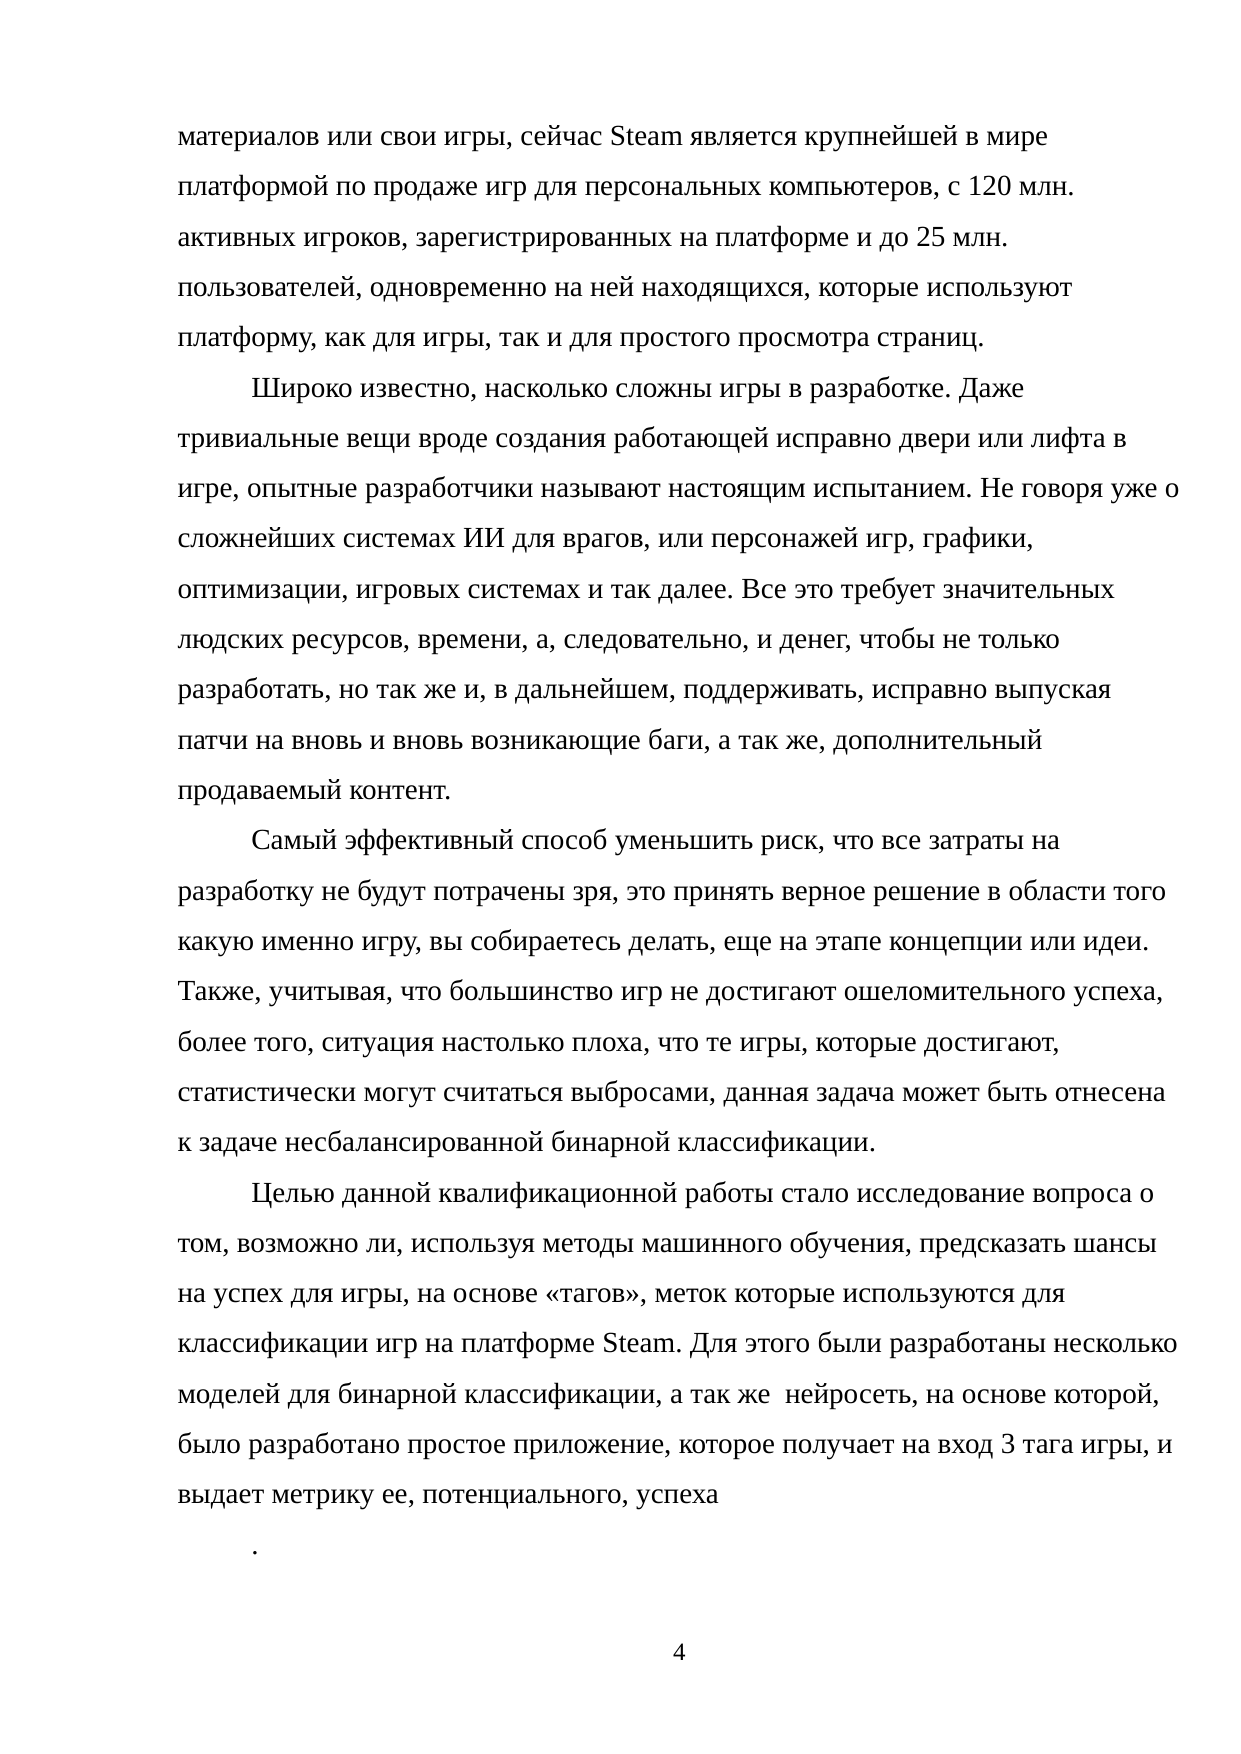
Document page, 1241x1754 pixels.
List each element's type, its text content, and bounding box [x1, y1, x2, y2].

text Широко известно, насколько сложны игры в разработке. Даже тривиальные вещи вроде создания работающей исправно двери или лифта в игре, опытные разработчики называют настоящим испытанием. Не говоря уже о сложнейших системах ИИ для врагов, или персонажей игр, графики, оптимизации, игровых системах и так далее. Все это требует значительных людских ресурсов, времени, а, следовательно, и денег, чтобы не только разработать, но так же и, в дальнейшем, поддерживать, исправно выпуская патчи на вновь и вновь возникающие баги, а так же, дополнительный продаваемый контент. [177, 370, 1181, 806]
text Самый эффективный способ уменьшить риск, что все затраты на разработку не будут потрачены зря, это принять верное решение в области того какую именно игру, вы собираетесь делать, еще на этапе концепции или идеи. Также, учитывая, что большинство игр не достигают ошеломительного успеха, более того, ситуация настолько плоха, что те игры, которые достигают, статистически могут считаться выбросами, данная задача может быть отнесена к задаче несбалансированной бинарной классификации. [177, 822, 1181, 1158]
text материалов или свои игры, сейчас Steam является крупнейшей в мире платформой по продаже игр для персональных компьютеров, с 120 млн. активных игроков, зарегистрированных на платформе и до 25 млн. пользователей, одновременно на ней находящихся, которые используют платформу, как для игры, так и для простого просмотра страниц. [177, 118, 1181, 353]
text Целью данной квалификационной работы стало исследование вопроса о том, возможно ли, используя методы машинного обучения, предсказать шансы на успех для игры, на основе «тагов», меток которые используются для классификации игр на платформе Steam. Для этого были разработаны несколько моделей для бинарной классификации, а так же нейросеть, на основе которой, было разработано простое приложение, которое получает на вход 3 тага игры, и выдает метрику ее, потенциального, успеха [177, 1175, 1181, 1510]
text . [177, 1527, 1181, 1560]
